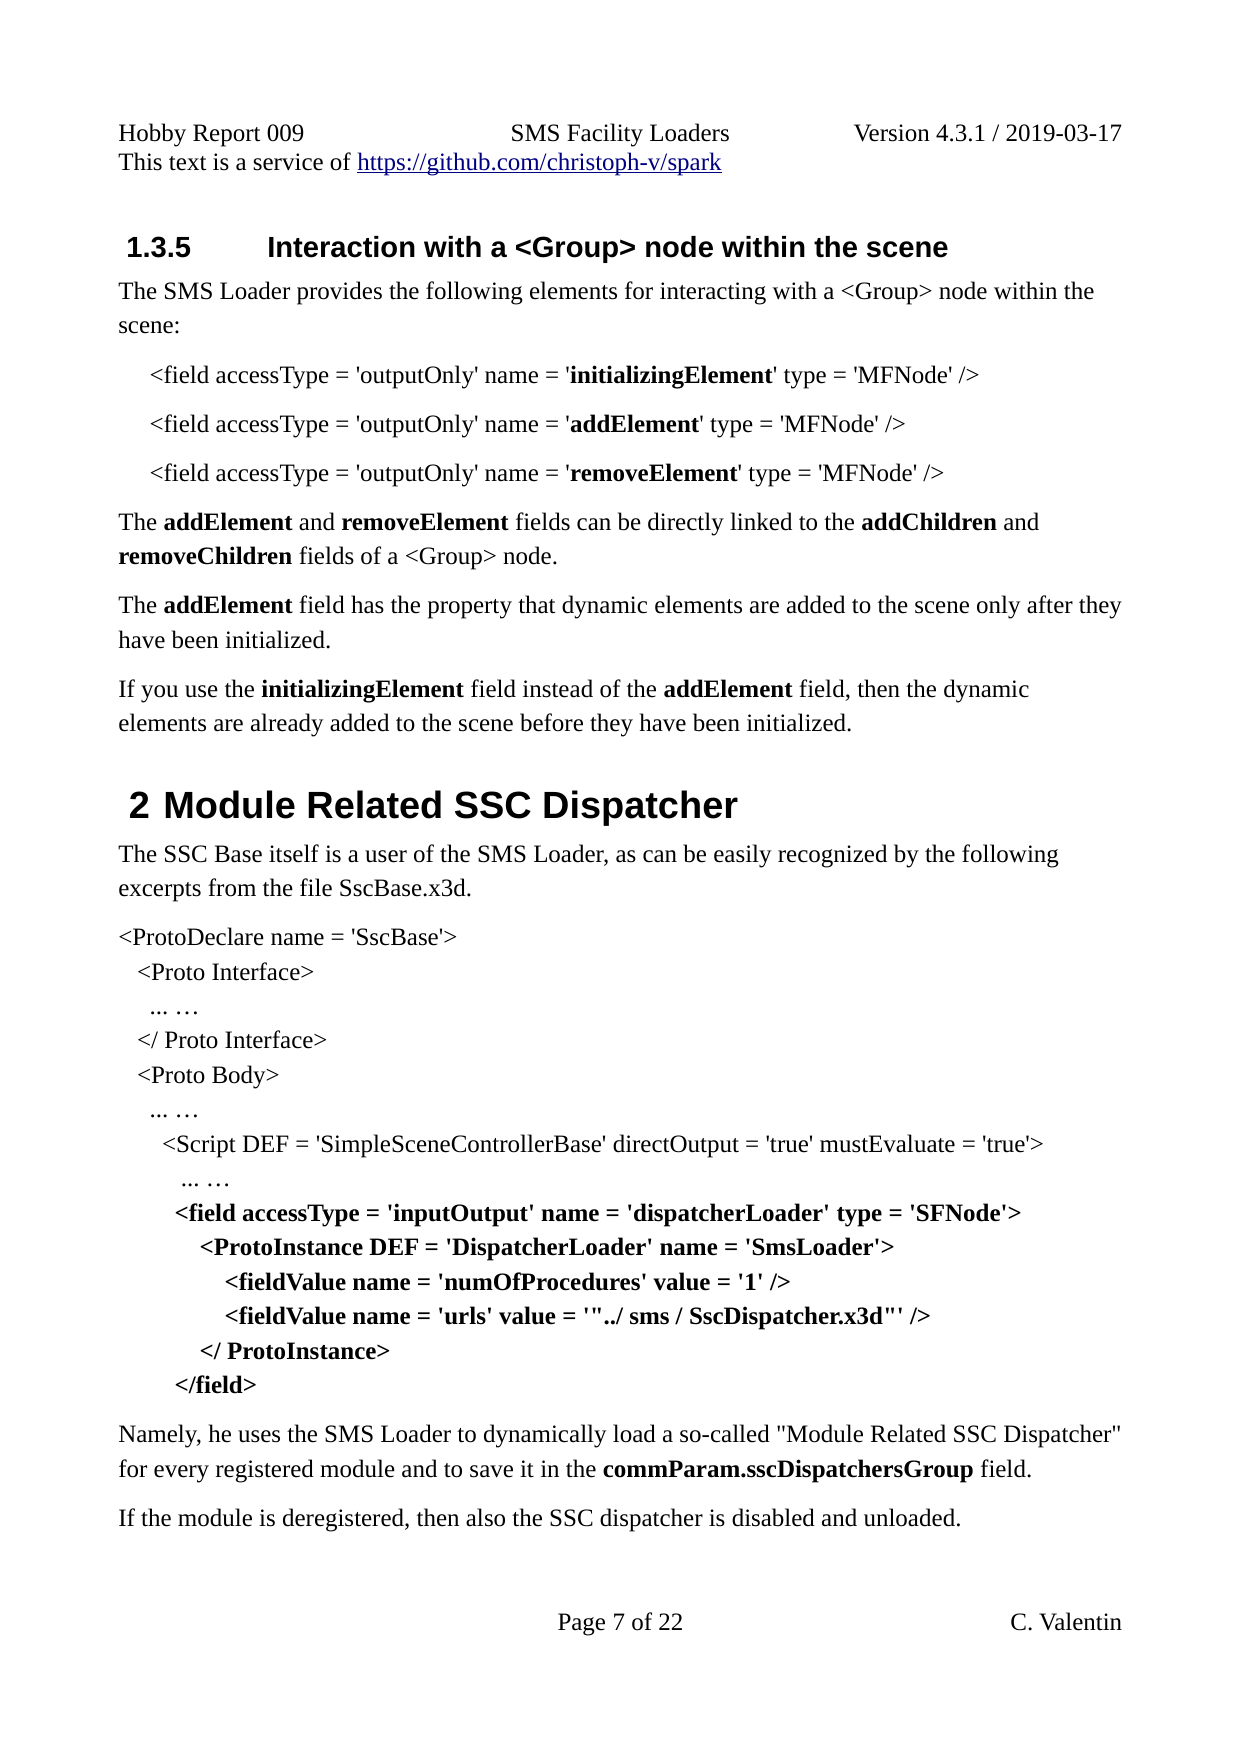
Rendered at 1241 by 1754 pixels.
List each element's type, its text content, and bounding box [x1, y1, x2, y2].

text The SMS Loader provides the following elements for interacting with a <Group> node within the scene: [118, 276, 1122, 339]
text <field accessType = 'outputOnly' name = 'initializingElement' type = 'MFNode' /> [118, 360, 1122, 388]
text <field accessType = 'outputOnly' name = 'addElement' type = 'MFNode' /> [118, 409, 1122, 437]
text <ProtoDeclare name = 'SscBase'> <Proto Interface> ... … </ Proto Interface> <Proto Body> ... … <Script DEF = 'SimpleSceneControllerBase' directOutput = 'true' mustEvaluate = 'true'> ... … <field accessType = 'inputOutput' name = 'dispatcherLoader' type = 'SFNode'> <ProtoInstance DEF = 'DispatcherLoader' name = 'SmsLoader'> <fieldValue name = 'numOfProcedures' value = '1' /> <fieldValue name = 'urls' value = '"../ sms / SscDispatcher.x3d"' /> </ ProtoInstance> </field> [118, 922, 1122, 1399]
text Namely, he uses the SMS Loader to dynamically load a so-called "Module Related SSC Dispatcher" for every registered module and to save it in the commParam.sscDispatchersGroup field. [118, 1419, 1122, 1483]
text <field accessType = 'outputOnly' name = 'removeElement' type = 'MFNode' /> [118, 458, 1122, 487]
subtitle Module Related SSC Dispatcher [118, 782, 1122, 826]
text The addElement field has the property that dynamic elements are added to the scene only after they have been initialized. [118, 590, 1122, 654]
text The addElement and removeElement fields can be directly linked to the addChildren and removeChildren fields of a <Group> node. [118, 507, 1122, 570]
text If you use the initializingElement field instead of the addElement field, then the dynamic elements are already added to the scene before they have been initialized. [118, 674, 1122, 737]
subtitle Interaction with a <Group> node within the scene [118, 230, 1122, 264]
text If the module is deregistered, then also the SSC dispatcher is disabled and unloaded. [118, 1503, 1122, 1532]
text The SSC Base itself is a user of the SMS Loader, as can be easily recognized by the following excerpts from the file SscBase.x3d. [118, 839, 1122, 902]
